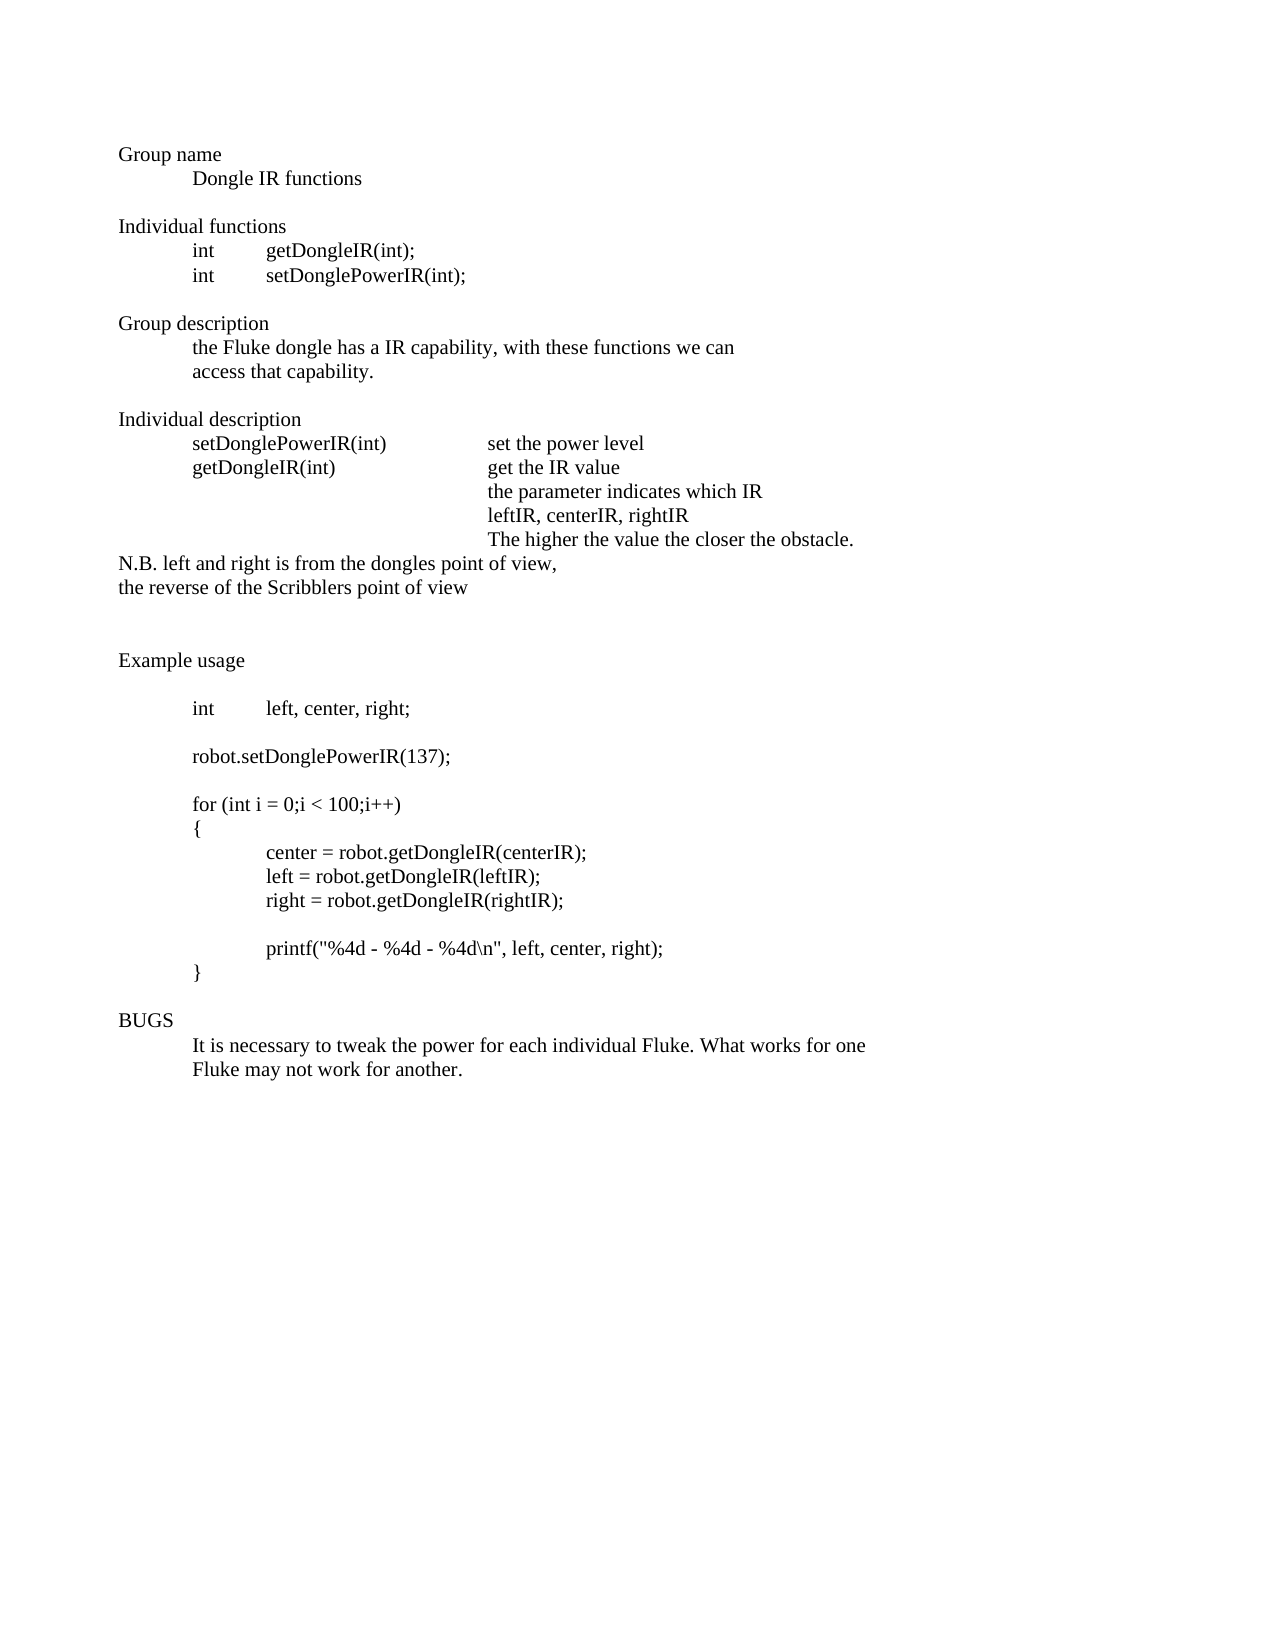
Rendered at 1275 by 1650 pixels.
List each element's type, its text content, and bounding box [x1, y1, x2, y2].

text Group name [118, 142, 1157, 166]
text the reverse of the Scribblers point of view [118, 575, 1157, 599]
text getDongleIR(int) get the IR value [118, 455, 1157, 479]
text The higher the value the closer the obstacle. [118, 527, 1157, 551]
text access that capability. [118, 359, 1157, 383]
text Dongle IR functions [118, 166, 1157, 190]
text Individual description [118, 407, 1157, 431]
text the parameter indicates which IR [118, 479, 1157, 503]
text int setDonglePowerIR(int); [118, 262, 1157, 287]
text int getDongleIR(int); [118, 238, 1157, 262]
text left = robot.getDongleIR(leftIR); [118, 864, 1157, 888]
text printf("%4d - %4d - %4d\n", left, center, right); [118, 936, 1157, 960]
text leftIR, centerIR, rightIR [118, 503, 1157, 527]
text for (int i = 0;i < 100;i++) [118, 792, 1157, 816]
text Example usage [118, 647, 1157, 672]
text { [118, 816, 1157, 840]
text N.B. left and right is from the dongles point of view, [118, 551, 1157, 575]
text Individual functions [118, 214, 1157, 238]
text right = robot.getDongleIR(rightIR); [118, 888, 1157, 912]
text center = robot.getDongleIR(centerIR); [118, 840, 1157, 864]
text Fluke may not work for another. [118, 1057, 1157, 1081]
text robot.setDonglePowerIR(137); [118, 744, 1157, 768]
text It is necessary to tweak the power for each individual Fluke. What works for one [118, 1032, 1157, 1057]
text } [118, 960, 1157, 984]
text BUGS [118, 1008, 1157, 1032]
text int left, center, right; [118, 696, 1157, 720]
text Group description [118, 311, 1157, 335]
text setDonglePowerIR(int) set the power level [118, 431, 1157, 455]
text the Fluke dongle has a IR capability, with these functions we can [118, 335, 1157, 359]
